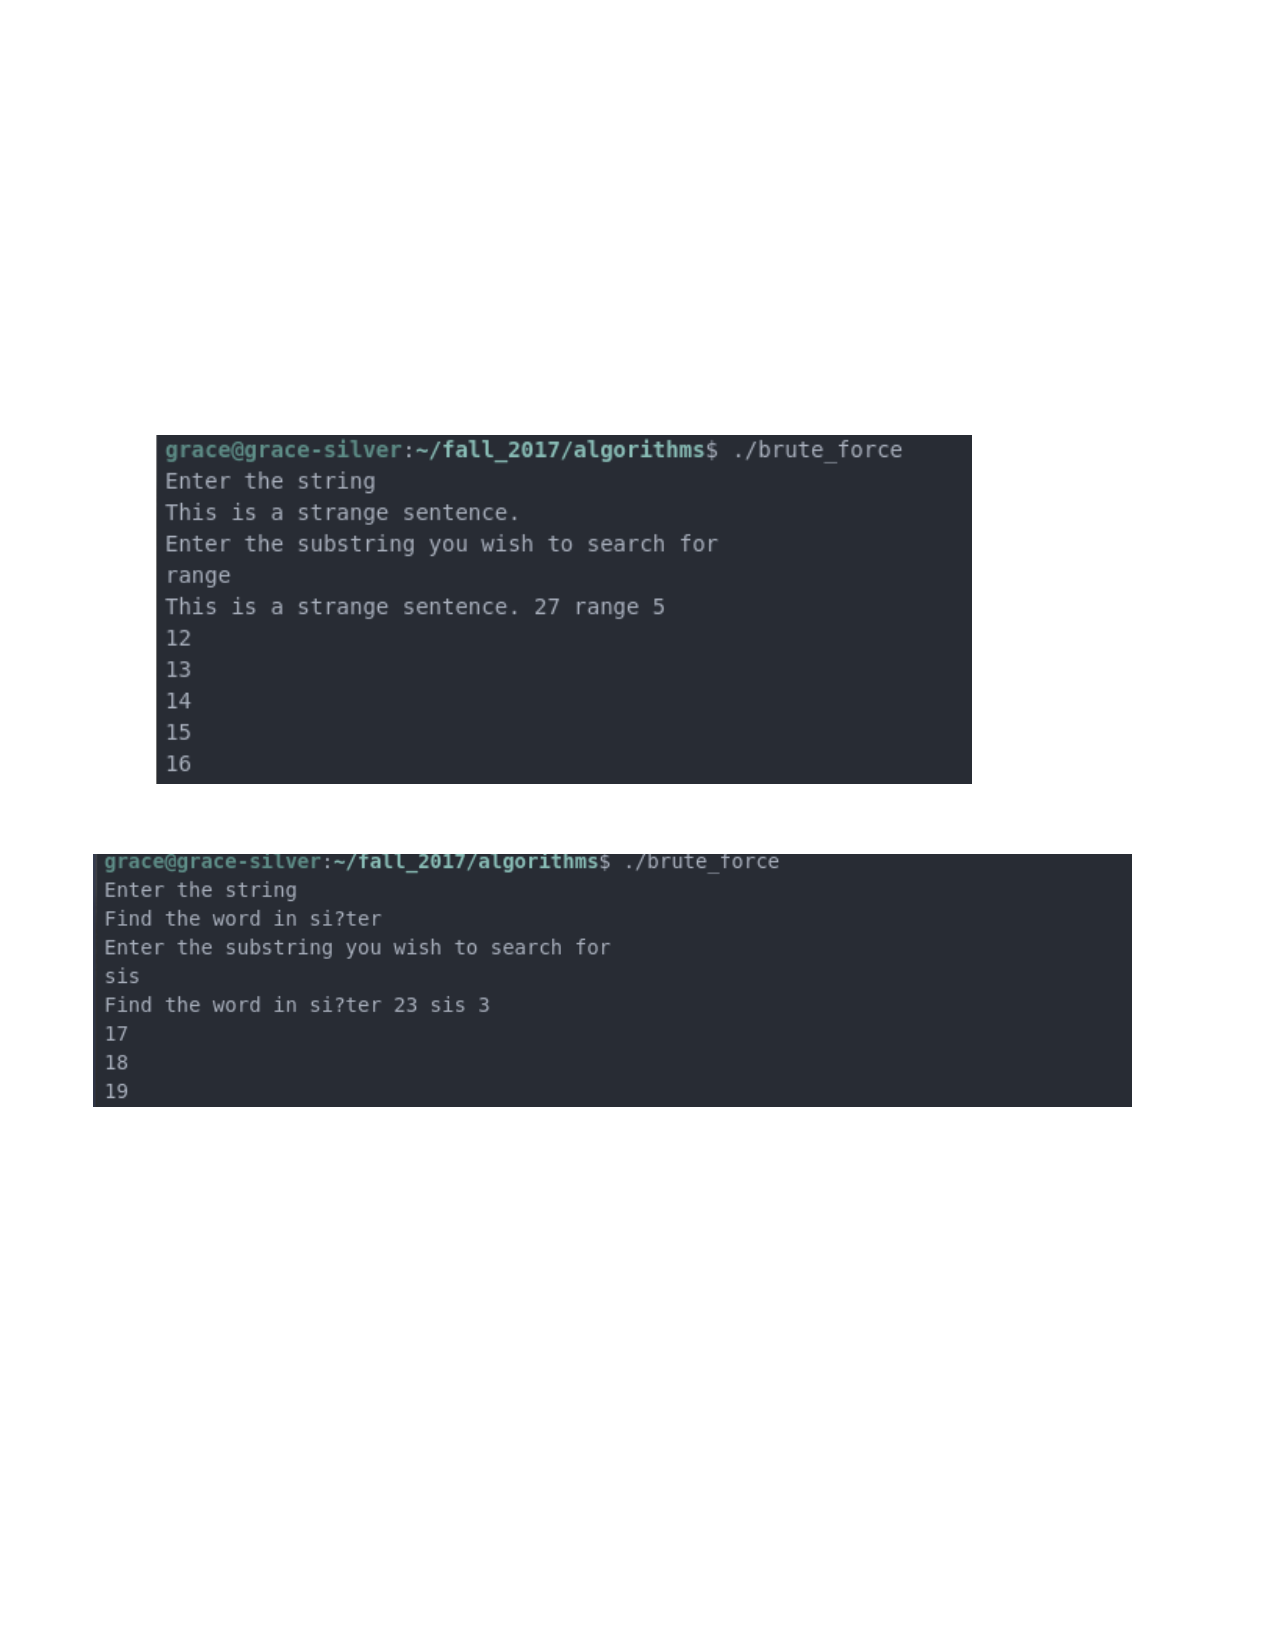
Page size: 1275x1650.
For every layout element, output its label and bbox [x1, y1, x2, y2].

picture [93, 854, 1132, 1107]
picture [156, 435, 972, 784]
